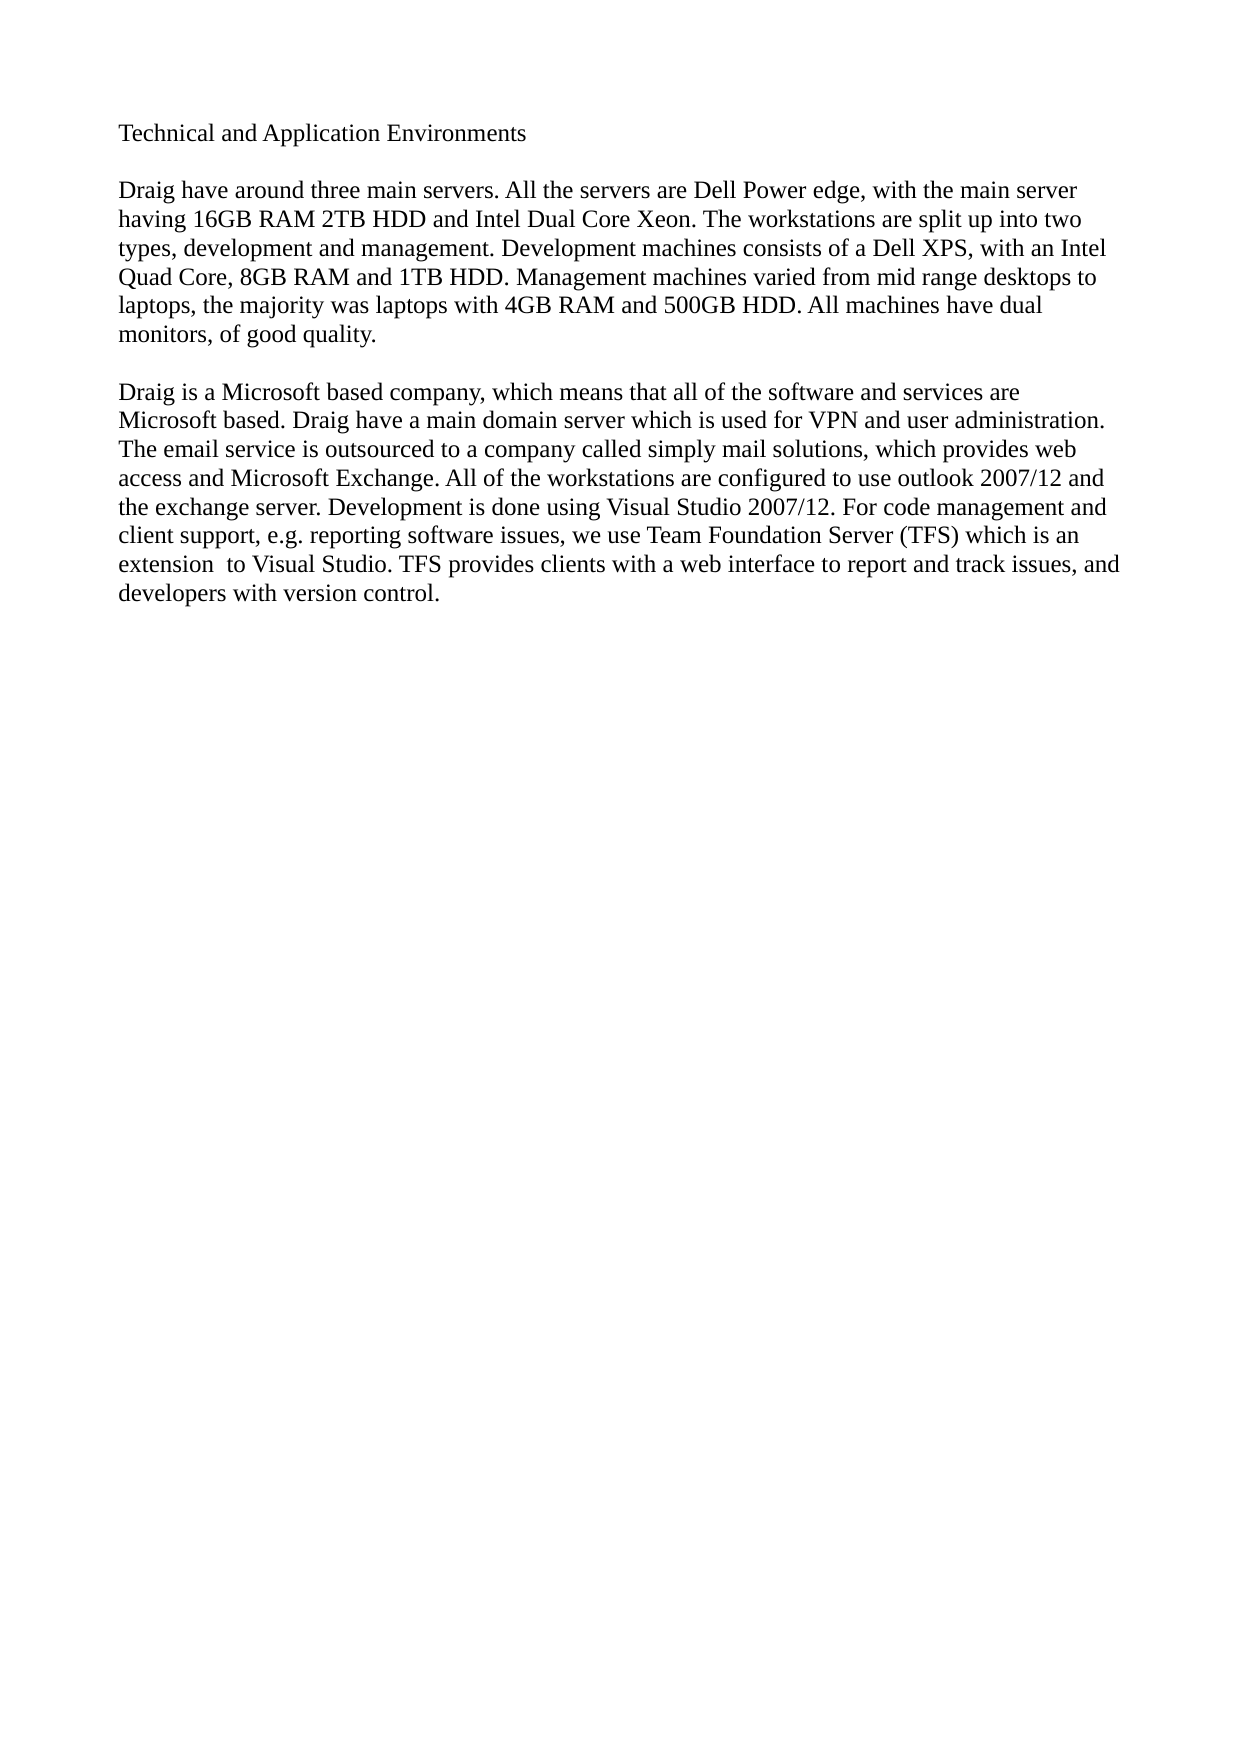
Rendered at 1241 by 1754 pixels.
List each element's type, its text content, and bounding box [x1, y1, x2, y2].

text Technical and Application Environments [118, 118, 1122, 147]
text Draig have around three main servers. All the servers are Dell Power edge, with the main server having 16GB RAM 2TB HDD and Intel Dual Core Xeon. The workstations are split up into two types, development and management. Development machines consists of a Dell XPS, with an Intel Quad Core, 8GB RAM and 1TB HDD. Management machines varied from mid range desktops to laptops, the majority was laptops with 4GB RAM and 500GB HDD. All machines have dual monitors, of good quality. [118, 176, 1122, 348]
text Draig is a Microsoft based company, which means that all of the software and services are Microsoft based. Draig have a main domain server which is used for VPN and user administration. The email service is outsourced to a company called simply mail solutions, which provides web access and Microsoft Exchange. All of the workstations are configured to use outlook 2007/12 and the exchange server. Development is done using Visual Studio 2007/12. For code management and client support, e.g. reporting software issues, we use Team Foundation Server (TFS) which is an extension to Visual Studio. TFS provides clients with a web interface to report and track issues, and developers with version control. [118, 377, 1122, 607]
